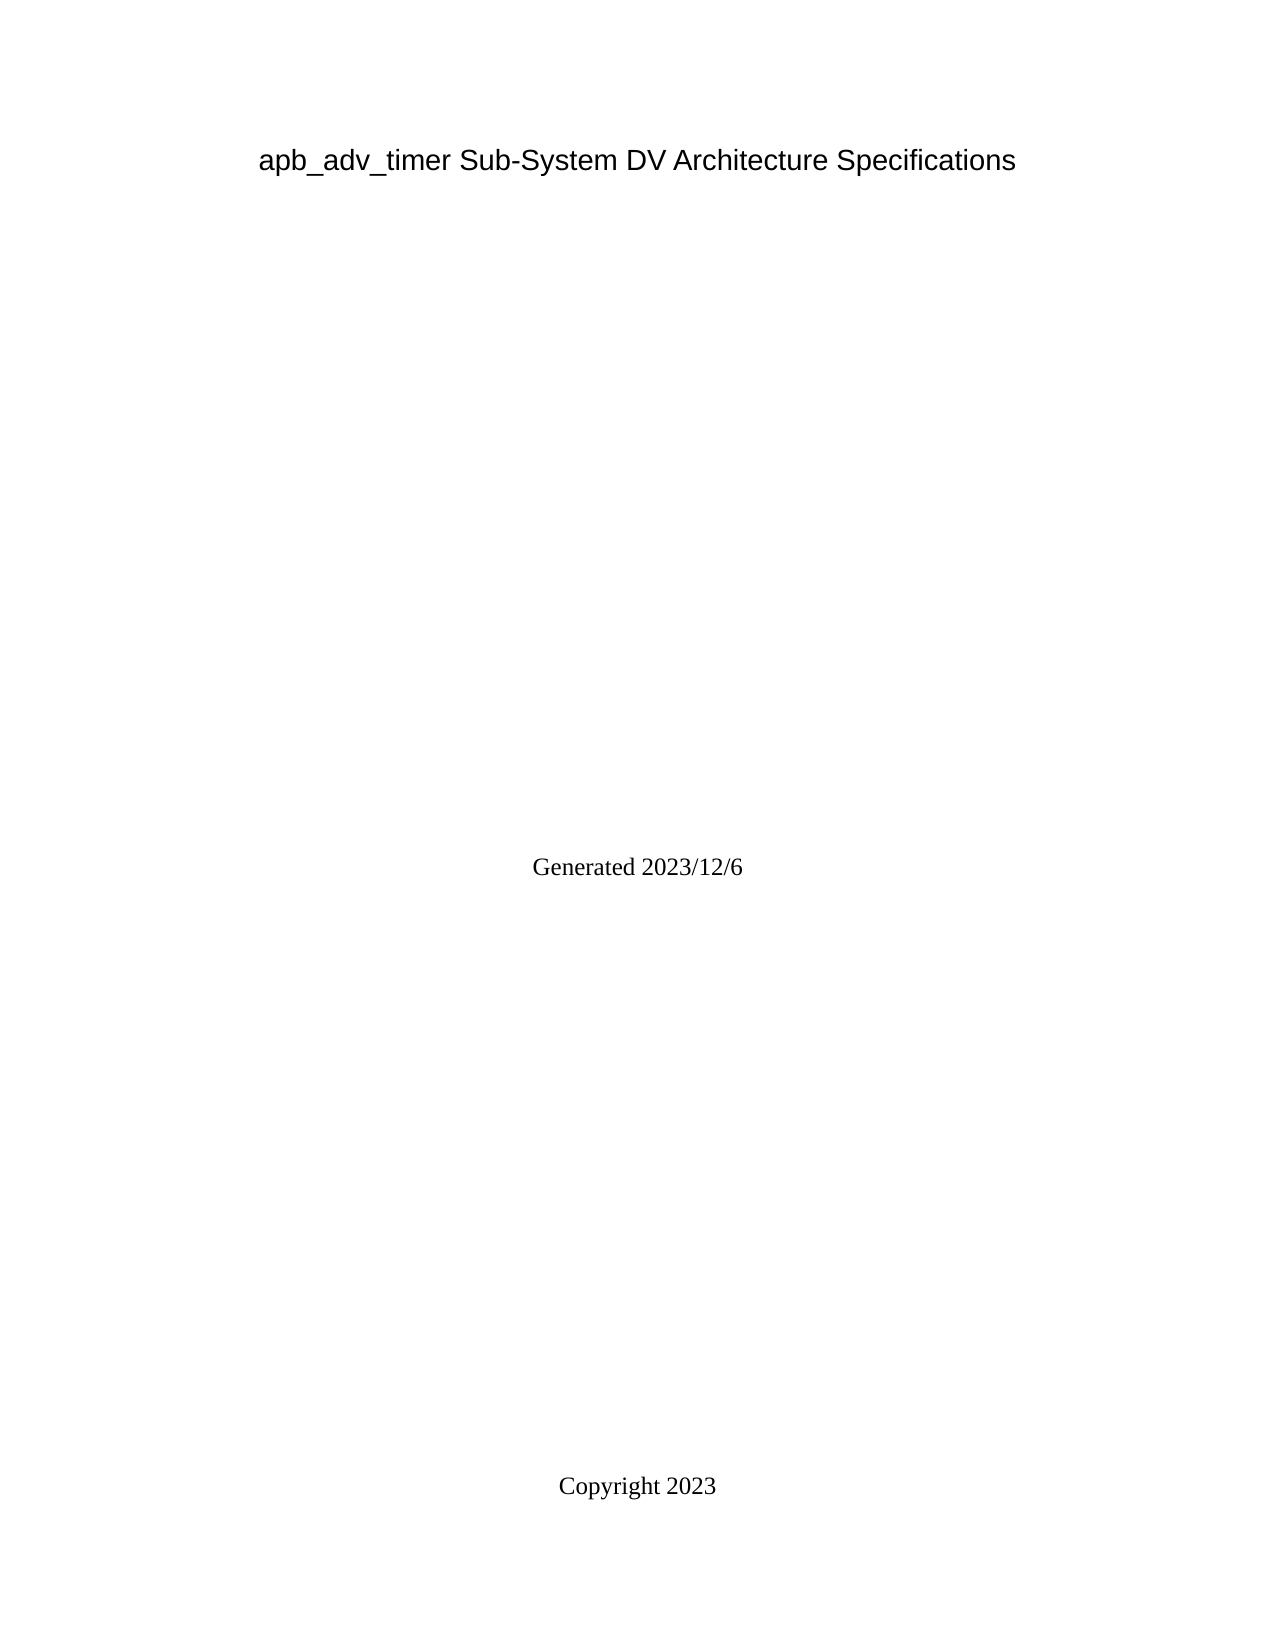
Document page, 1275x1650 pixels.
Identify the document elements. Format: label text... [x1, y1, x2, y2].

subtitle apb_adv_timer Sub-System DV Architecture Specifications [118, 143, 1157, 177]
text Copyright 2023 [118, 1471, 1157, 1499]
text Generated 2023/12/6 [118, 852, 1157, 881]
